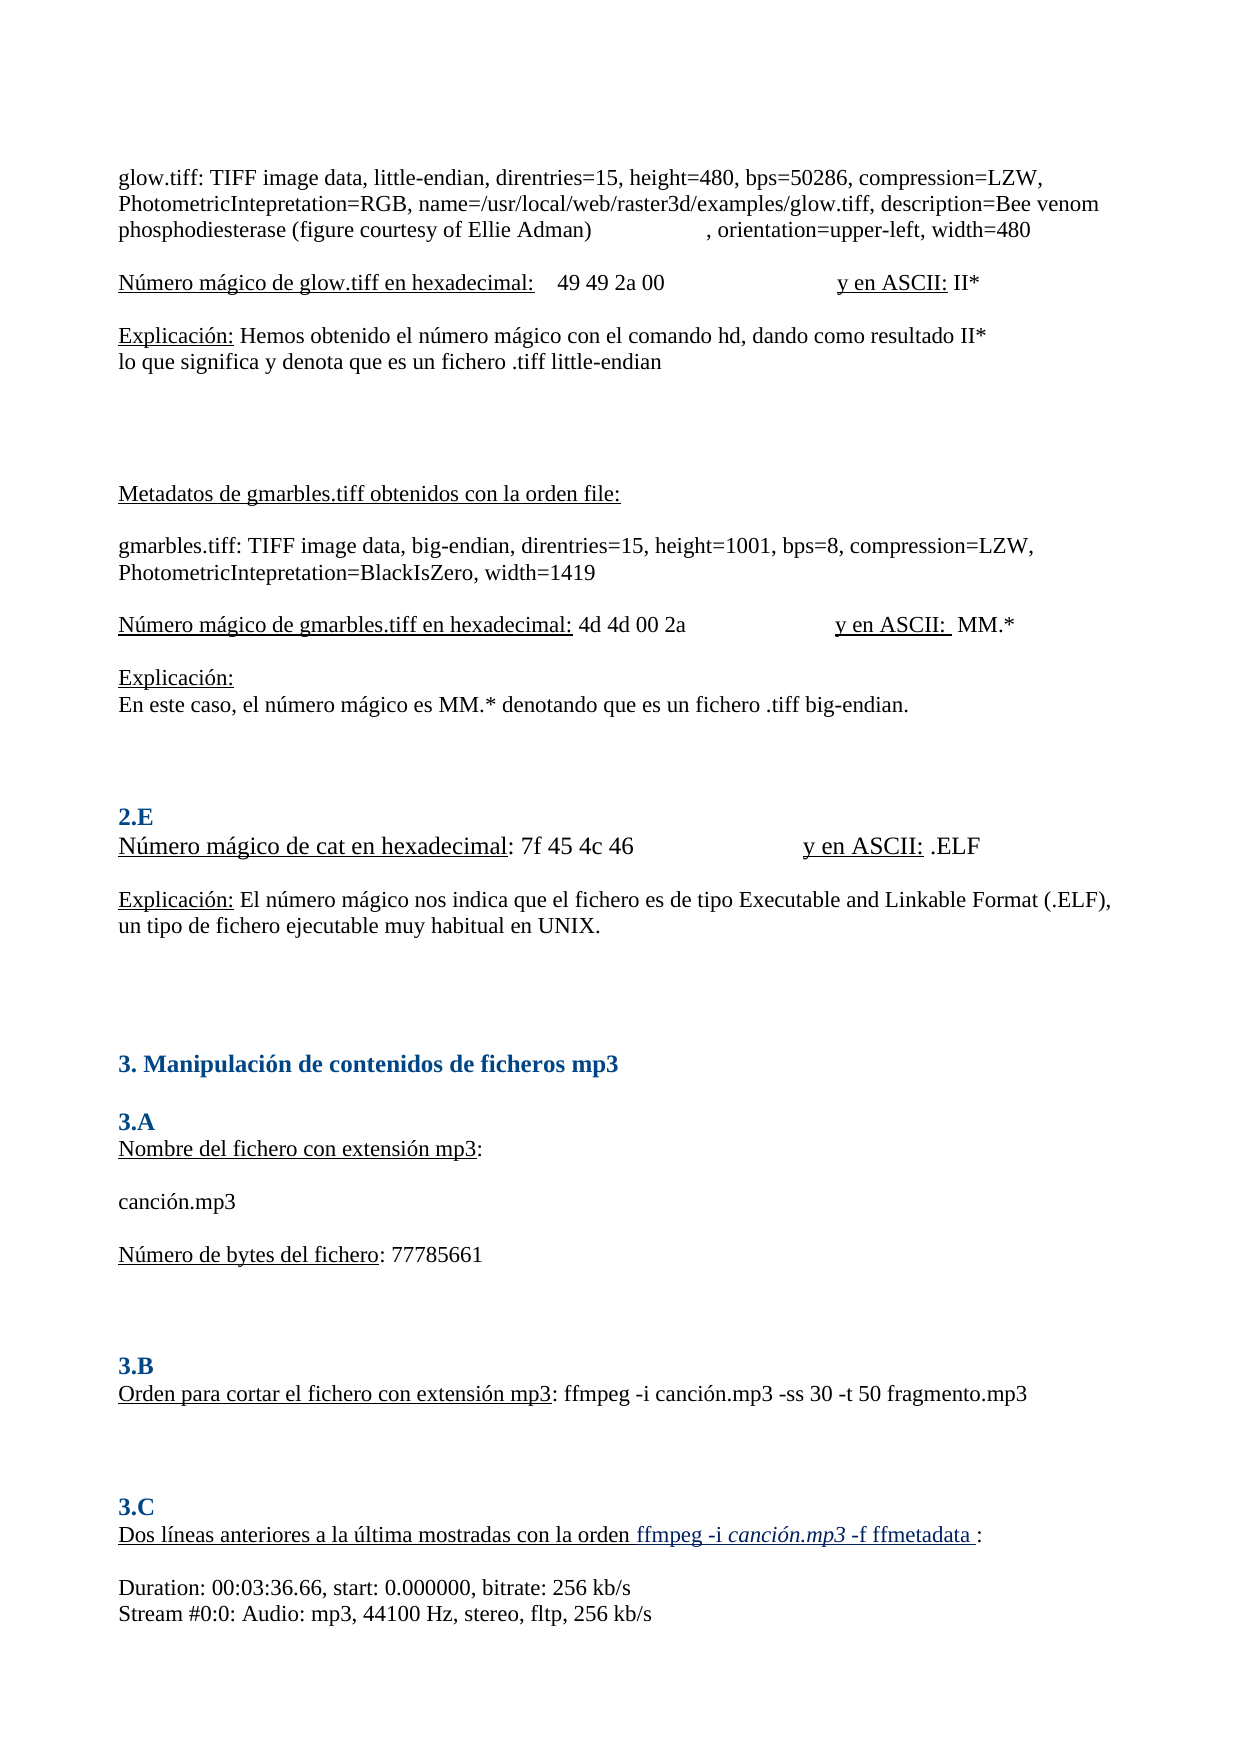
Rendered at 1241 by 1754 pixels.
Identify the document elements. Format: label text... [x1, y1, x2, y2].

table_header 3.B Orden para cortar el fichero con extensión mp3: ffmpeg -i canción.mp3 -ss 30 -t 50 fragmento.mp3 [118, 1351, 1134, 1435]
table_header [118, 774, 1134, 802]
text 3. Manipulación de contenidos de ficheros mp3 [118, 1049, 1134, 1078]
table_header glow.tiff: TIFF image data, little-endian, direntries=15, height=480, bps=50286, compression=LZW, PhotometricIntepretation=RGB, name=/usr/local/web/raster3d/examples/glow.tiff, description=Bee venom phosphodiesterase (figure courtesy of Ellie Adman) , orientation=upper-left, width=480 Número mágico de glow.tiff en hexadecimal: 49 49 2a 00 y en ASCII: II* Explicación: Hemos obtenido el número mágico con el comando hd, dando como resultado II* lo que significa y denota que es un fichero .tiff little-endian Metadatos de gmarbles.tiff obtenidos con la orden file: gmarbles.tiff: TIFF image data, big-endian, direntries=15, height=1001, bps=8, compression=LZW, PhotometricIntepretation=BlackIsZero, width=1419 Número mágico de gmarbles.tiff en hexadecimal: 4d 4d 00 2a y en ASCII: MM.* Explicación: En este caso, el número mágico es MM.* denotando que es un fichero .tiff big-endian. [118, 164, 1134, 743]
table_header 3.A Nombre del fichero con extensión mp3: canción.mp3 Número de bytes del fichero: 77785661 [118, 1107, 1134, 1293]
table_header 3.C Dos líneas anteriores a la última mostradas con la orden ffmpeg -i canción.mp3 -f ffmetadata : Duration: 00:03:36.66, start: 0.000000, bitrate: 256 kb/s Stream #0:0: Audio: mp3, 44100 Hz, stereo, fltp, 256 kb/s [118, 1492, 1134, 1653]
table_cell 2.E Número mágico de cat en hexadecimal: 7f 45 4c 46 y en ASCII: .ELF Explicación: El número mágico nos indica que el fichero es de tipo Executable and Linkable Format (.ELF), un tipo de fichero ejecutable muy habitual en UNIX. [118, 802, 1134, 992]
